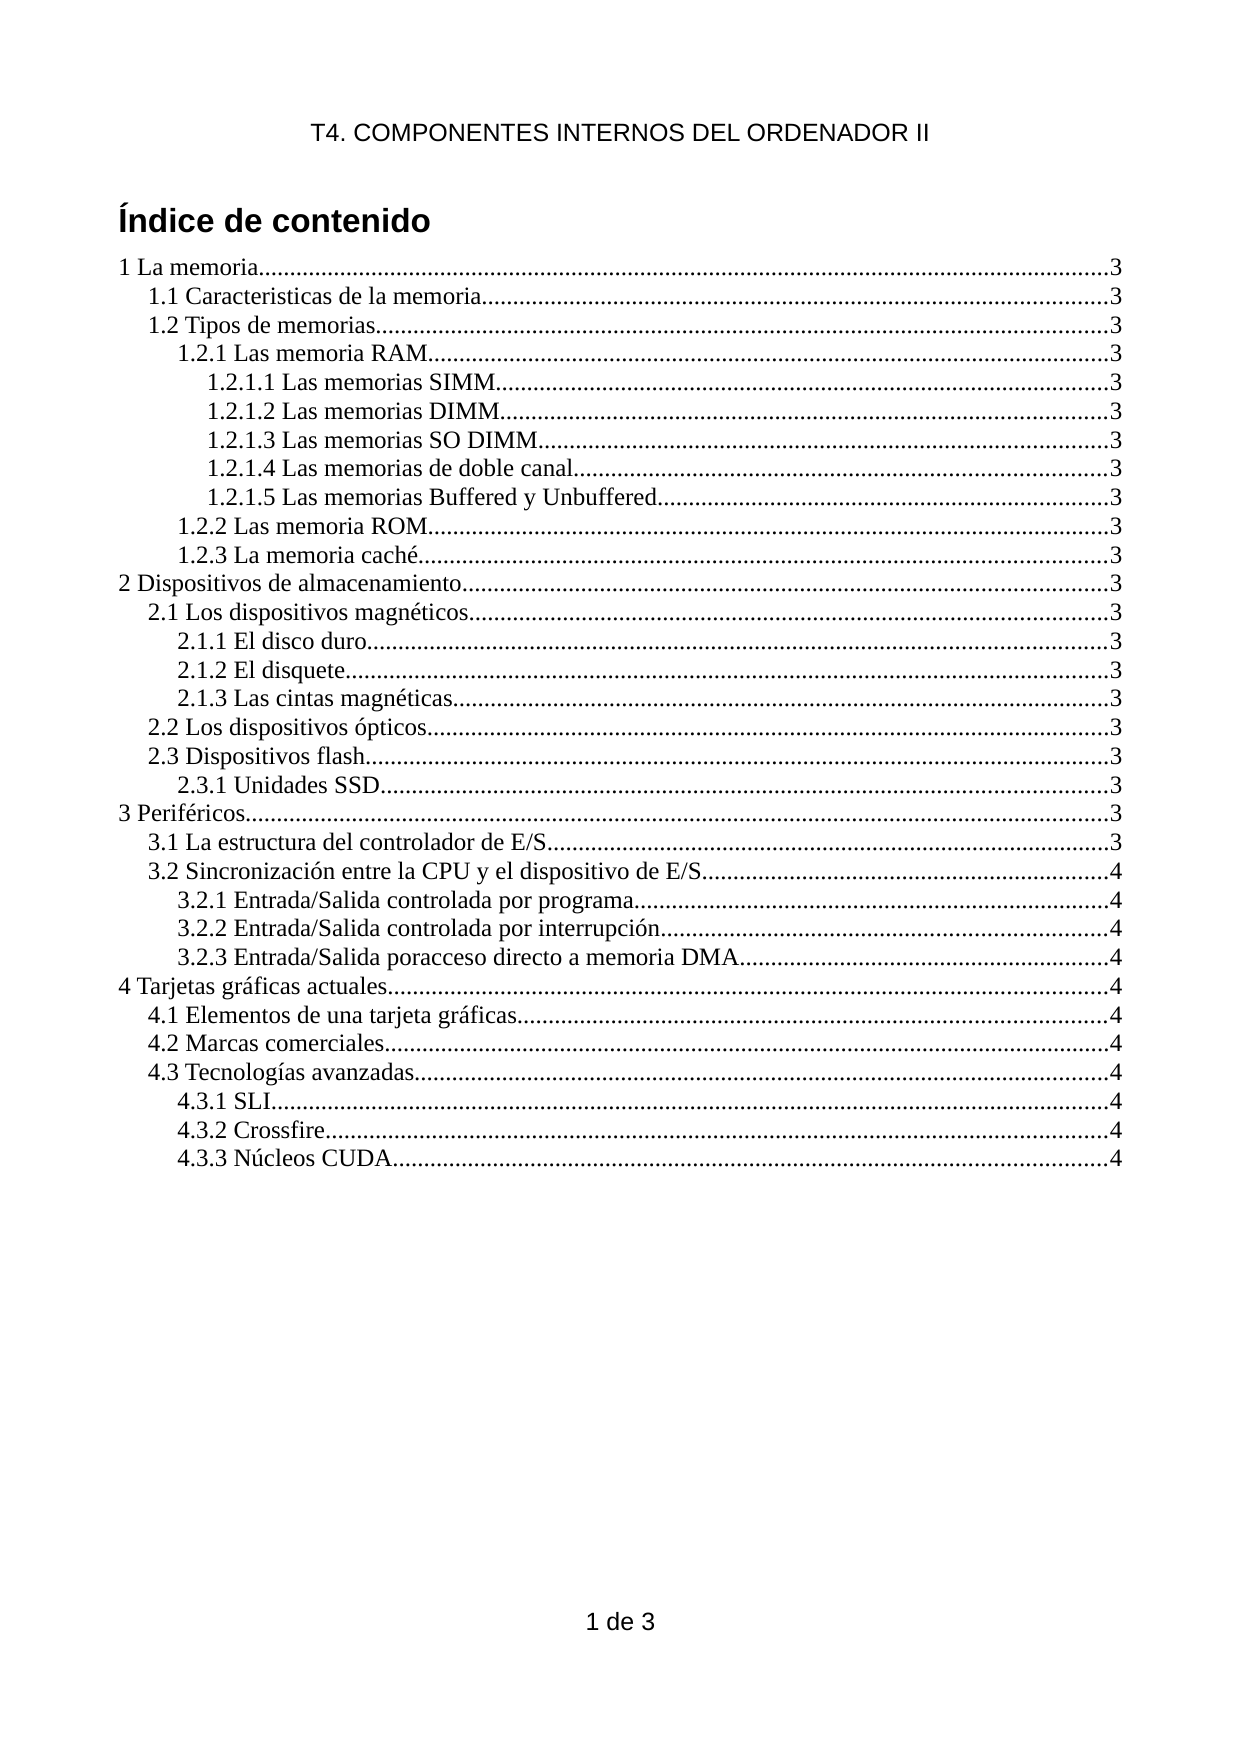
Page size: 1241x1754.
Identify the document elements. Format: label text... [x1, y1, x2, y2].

text 4.2 Marcas comerciales 4 [148, 1028, 1122, 1057]
text 1.2.1.2 Las memorias DIMM 3 [207, 396, 1122, 425]
text 3.2 Sincronización entre la CPU y el dispositivo de E/S 4 [148, 856, 1122, 885]
text 3.2.1 Entrada/Salida controlada por programa 4 [177, 885, 1122, 913]
text 2.1 Los dispositivos magnéticos 3 [148, 597, 1122, 626]
text 2.3.1 Unidades SSD 3 [177, 770, 1122, 798]
text 2.1.3 Las cintas magnéticas 3 [177, 683, 1122, 712]
text 1.2.1.3 Las memorias SO DIMM 3 [207, 425, 1122, 453]
text 2.1.1 El disco duro 3 [177, 626, 1122, 655]
text 1.2.2 Las memoria ROM 3 [177, 511, 1122, 540]
text 2.3 Dispositivos flash 3 [148, 741, 1122, 770]
text 3.2.2 Entrada/Salida controlada por interrupción 4 [177, 913, 1122, 942]
text 4.1 Elementos de una tarjeta gráficas 4 [148, 1000, 1122, 1028]
text 4.3.2 Crossfire 4 [177, 1115, 1122, 1143]
text 4.3 Tecnologías avanzadas 4 [148, 1057, 1122, 1086]
text 2 Dispositivos de almacenamiento 3 [118, 568, 1122, 597]
text 3.2.3 Entrada/Salida poracceso directo a memoria DMA 4 [177, 942, 1122, 971]
text 1.2.1.1 Las memorias SIMM 3 [207, 367, 1122, 396]
text 1.2.3 La memoria caché 3 [177, 540, 1122, 568]
text 1.1 Caracteristicas de la memoria 3 [148, 281, 1122, 310]
text 1.2 Tipos de memorias 3 [148, 310, 1122, 338]
subtitle Índice de contenido [118, 201, 1122, 240]
text 3.1 La estructura del controlador de E/S 3 [148, 827, 1122, 856]
text 1.2.1.4 Las memorias de doble canal 3 [207, 453, 1122, 482]
text 1.2.1 Las memoria RAM 3 [177, 338, 1122, 367]
text 4 Tarjetas gráficas actuales 4 [118, 971, 1122, 1000]
text 1.2.1.5 Las memorias Buffered y Unbuffered 3 [207, 482, 1122, 511]
text 4.3.3 Núcleos CUDA 4 [177, 1143, 1122, 1172]
text 2.2 Los dispositivos ópticos 3 [148, 712, 1122, 741]
text 2.1.2 El disquete 3 [177, 655, 1122, 683]
text 1 La memoria 3 [118, 252, 1122, 281]
text 4.3.1 SLI 4 [177, 1086, 1122, 1115]
text 3 Periféricos 3 [118, 798, 1122, 827]
